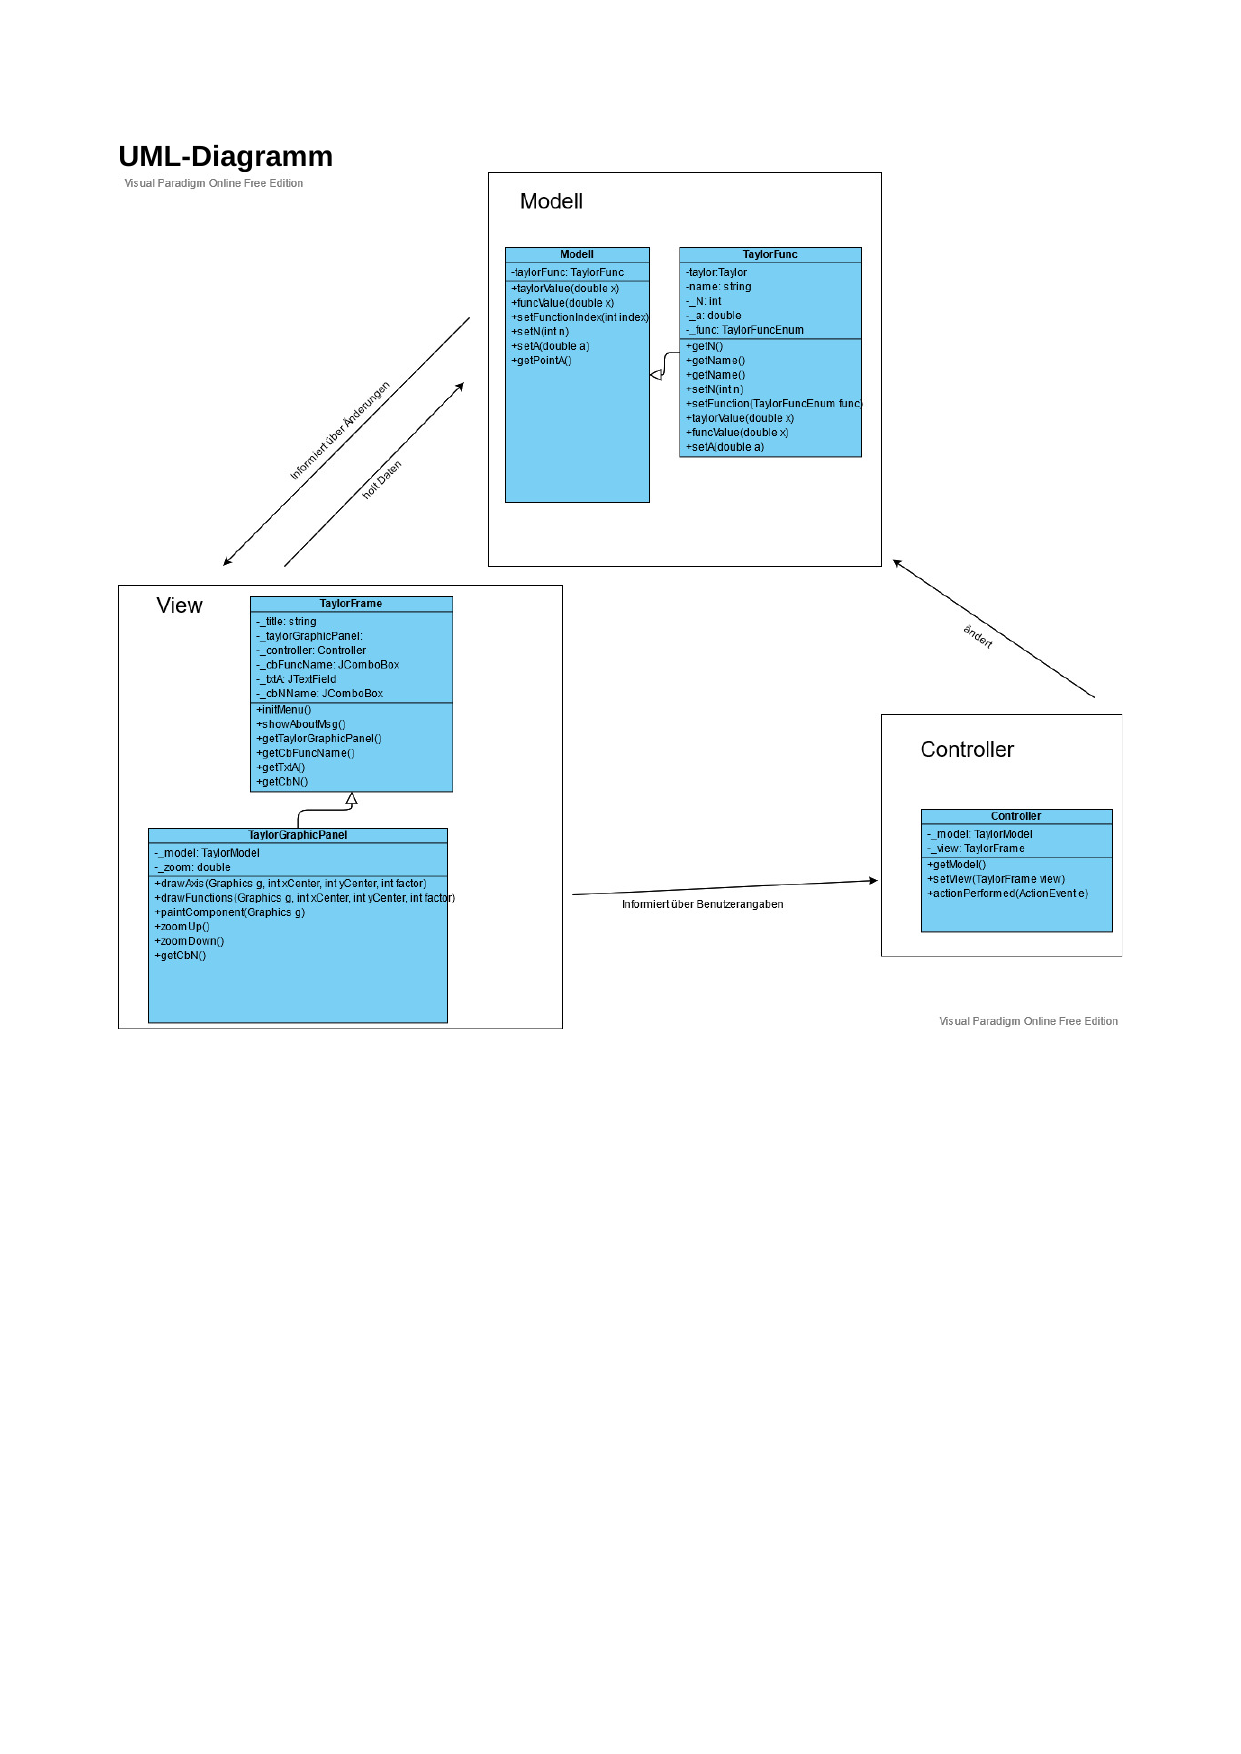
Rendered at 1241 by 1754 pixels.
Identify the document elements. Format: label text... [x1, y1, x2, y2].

subtitle UML-Diagramm [118, 139, 1122, 172]
